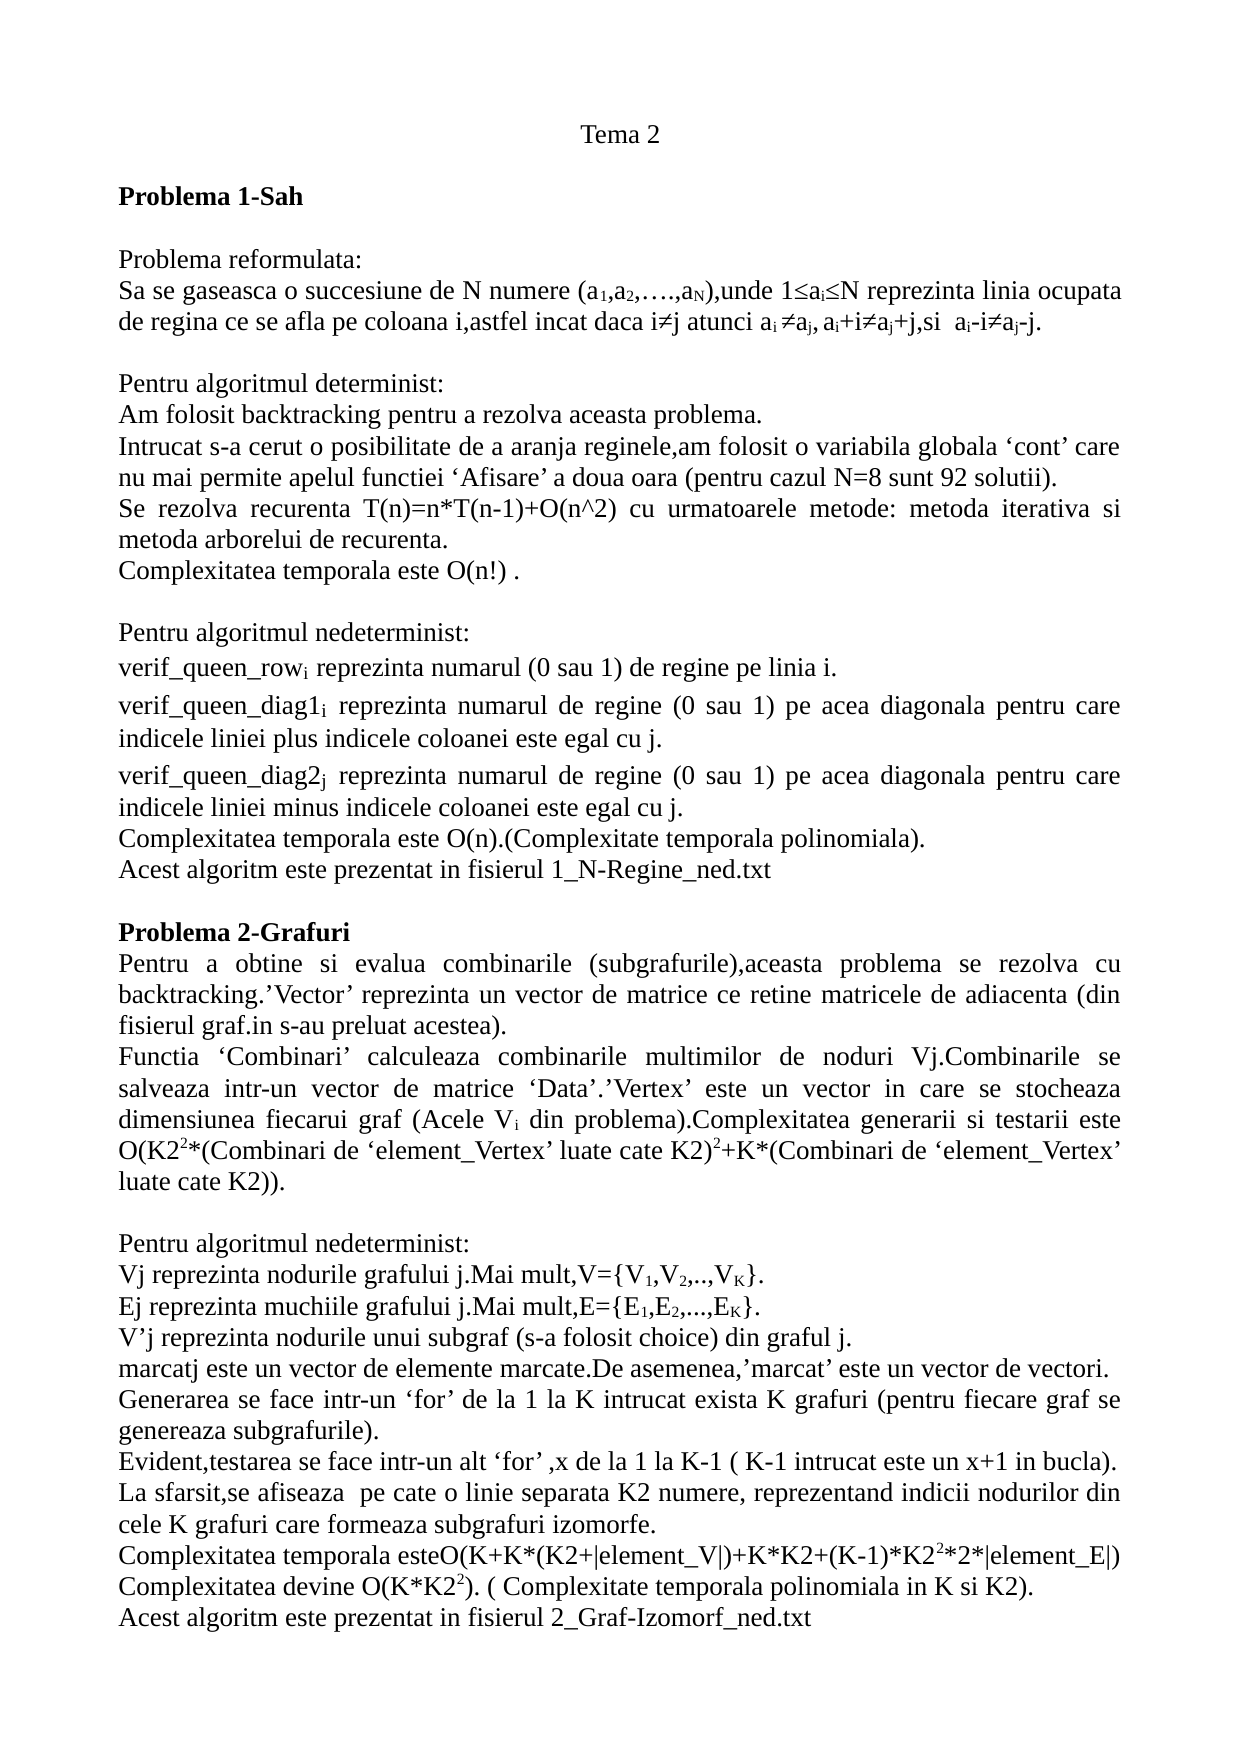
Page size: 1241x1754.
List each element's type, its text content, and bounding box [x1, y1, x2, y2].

text Pentru a obtine si evalua combinarile (subgrafurile),aceasta problema se rezolva cu backtracking.’Vector’ reprezinta un vector de matrice ce retine matricele de adiacenta (din fisierul graf.in s-au preluat acestea). [118, 947, 1122, 1041]
text Complexitatea temporala esteO(K+K*(K2+|element_V|)+K*K2+(K-1)*K22*2*|element_E|) [118, 1539, 1122, 1570]
text Complexitatea temporala este O(n).(Complexitate temporala polinomiala). [118, 822, 1122, 854]
text Am folosit backtracking pentru a rezolva aceasta problema. [118, 398, 1122, 429]
text Vj reprezinta nodurile grafului j.Mai mult,V={V1,V2,..,VK}. [118, 1258, 1122, 1290]
text Tema 2 [118, 118, 1122, 149]
text Complexitatea devine O(K*K22). ( Complexitate temporala polinomiala in K si K2). [118, 1570, 1122, 1601]
text Intrucat s-a cerut o posibilitate de a aranja reginele,am folosit o variabila globala ‘cont’ care nu mai permite apelul functiei ‘Afisare’ a doua oara (pentru cazul N=8 sunt 92 solutii). [118, 429, 1122, 492]
text verif_queen_diag1i reprezinta numarul de regine (0 sau 1) pe acea diagonala pentru care indicele liniei plus indicele coloanei este egal cu j. [118, 683, 1122, 753]
text marcatj este un vector de elemente marcate.De asemenea,’marcat’ este un vector de vectori. [118, 1352, 1122, 1383]
text Problema 2-Grafuri [118, 916, 1122, 947]
text Acest algoritm este prezentat in fisierul 1_N-Regine_ned.txt [118, 854, 1122, 885]
text Pentru algoritmul nedeterminist: [118, 1227, 1122, 1258]
text Problema reformulata: [118, 243, 1122, 274]
text La sfarsit,se afiseaza pe cate o linie separata K2 numere, reprezentand indicii nodurilor din cele K grafuri care formeaza subgrafuri izomorfe. [118, 1477, 1122, 1539]
text Evident,testarea se face intr-un alt ‘for’ ,x de la 1 la K-1 ( K-1 intrucat este un x+1 in bucla). [118, 1445, 1122, 1477]
text Se rezolva recurenta T(n)=n*T(n-1)+O(n^2) cu urmatoarele metode: metoda iterativa si metoda arborelui de recurenta. [118, 492, 1122, 554]
text Acest algoritm este prezentat in fisierul 2_Graf-Izomorf_ned.txt [118, 1601, 1122, 1632]
text Pentru algoritmul determinist: [118, 367, 1122, 398]
text verif_queen_rowi reprezinta numarul (0 sau 1) de regine pe linia i. [118, 648, 1122, 683]
text Functia ‘Combinari’ calculeaza combinarile multimilor de noduri Vj.Combinarile se salveaza intr-un vector de matrice ‘Data’.’Vertex’ este un vector in care se stocheaza dimensiunea fiecarui graf (Acele Vi din problema).Complexitatea generarii si testarii este O(K22*(Combinari de ‘element_Vertex’ luate cate K2)2+K*(Combinari de ‘element_Vertex’ luate cate K2)). [118, 1041, 1122, 1196]
text Complexitatea temporala este O(n!) . [118, 554, 1122, 585]
text V’j reprezinta nodurile unui subgraf (s-a folosit choice) din graful j. [118, 1321, 1122, 1352]
text Pentru algoritmul nedeterminist: [118, 616, 1122, 648]
text Problema 1-Sah [118, 180, 1122, 212]
text verif_queen_diag2j reprezinta numarul de regine (0 sau 1) pe acea diagonala pentru care indicele liniei minus indicele coloanei este egal cu j. [118, 753, 1122, 822]
text Ej reprezinta muchiile grafului j.Mai mult,E={E1,E2,...,EK}. [118, 1290, 1122, 1321]
text Sa se gaseasca o succesiune de N numere (a1,a2,….,aN),unde 1≤ai≤N reprezinta linia ocupata de regina ce se afla pe coloana i,astfel incat daca i≠j atunci ai ≠aj, ai+i≠aj+j,si ai-i≠aj-j. [118, 274, 1122, 336]
text Generarea se face intr-un ‘for’ de la 1 la K intrucat exista K grafuri (pentru fiecare graf se genereaza subgrafurile). [118, 1383, 1122, 1445]
